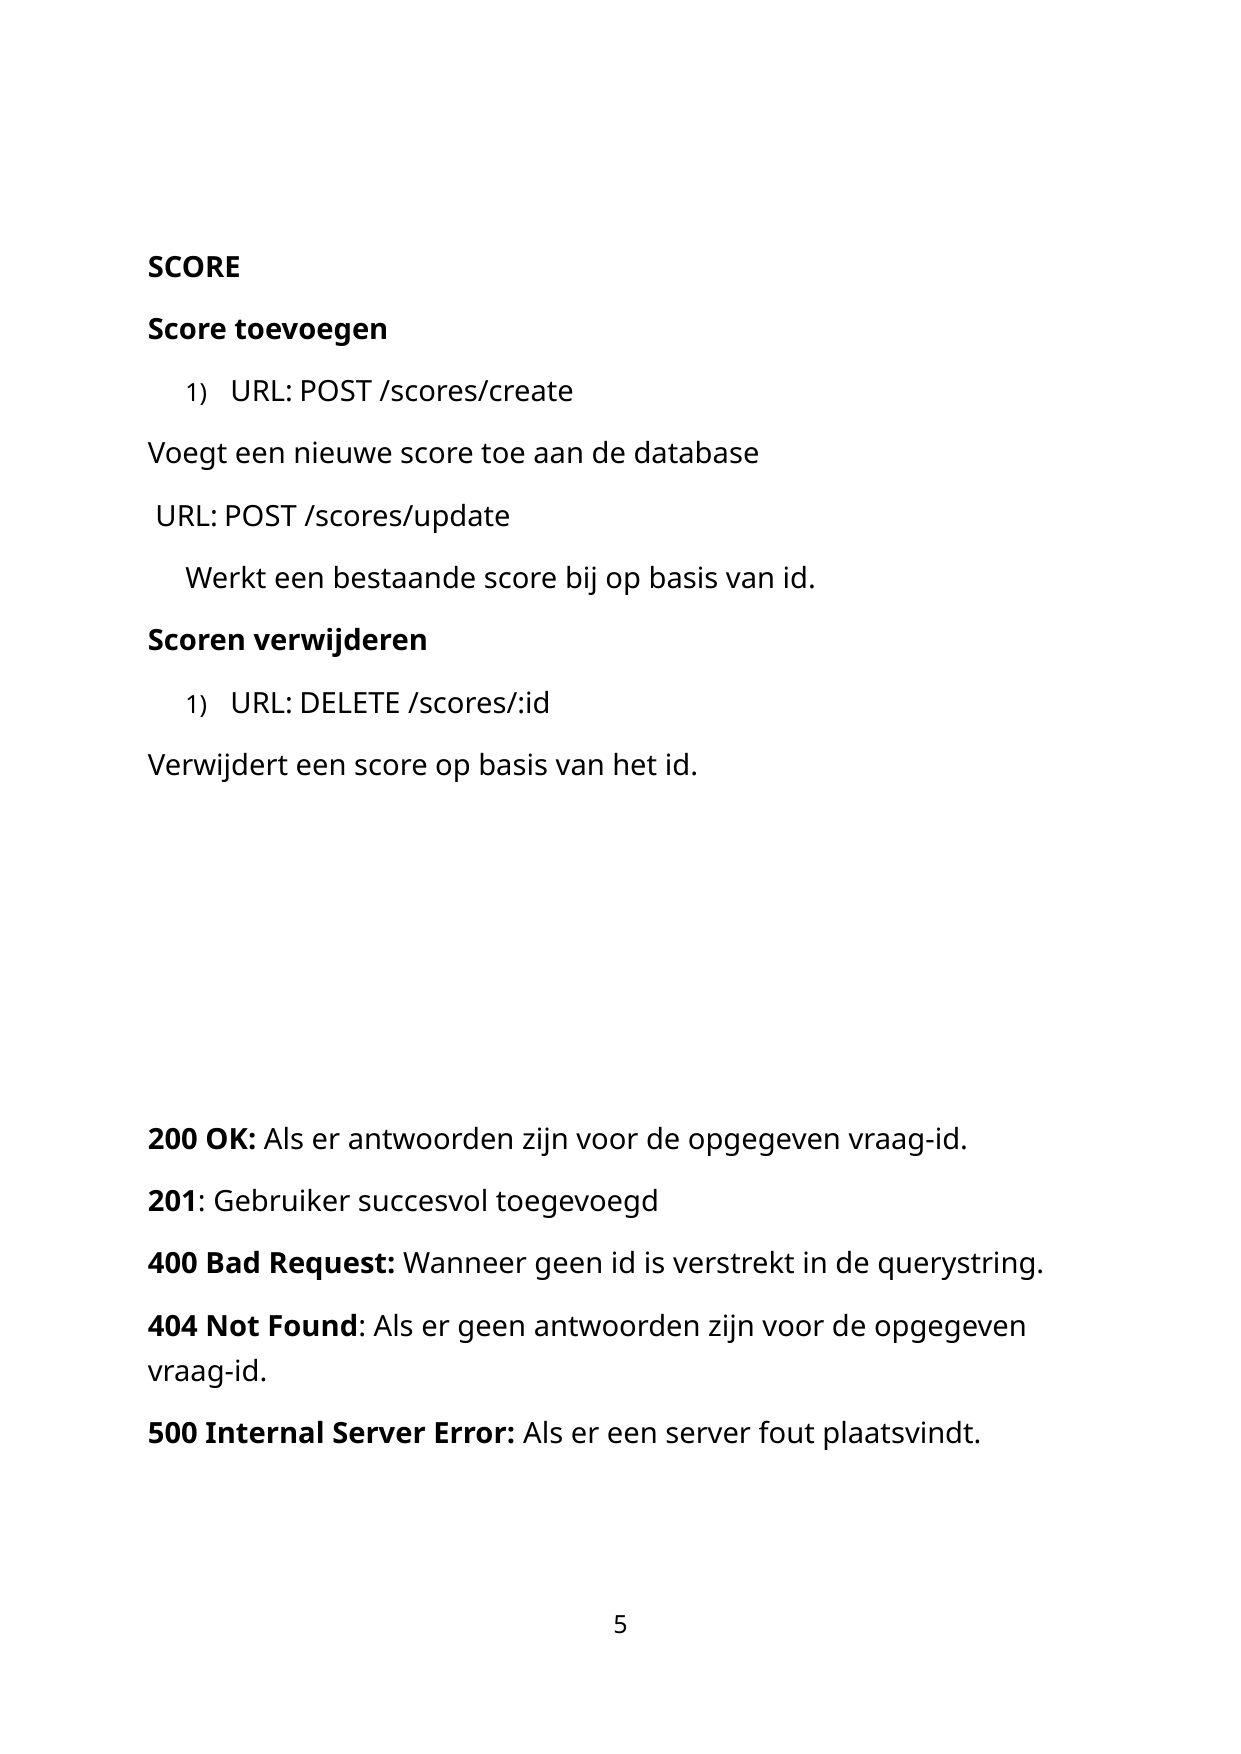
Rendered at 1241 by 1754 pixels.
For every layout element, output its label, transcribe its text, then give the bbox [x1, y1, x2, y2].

text Scoren verwijderen [148, 620, 1093, 659]
text 200 OK: Als er antwoorden zijn voor de opgegeven vraag-id. [148, 1118, 1093, 1158]
list URL: DELETE /scores/:id [185, 682, 1093, 722]
text URL: POST /scores/update [148, 495, 1093, 535]
text 404 Not Found: Als er geen antwoorden zijn voor de opgegeven vraag-id. [148, 1305, 1093, 1390]
text Score toevoegen [148, 308, 1093, 348]
list URL: POST /scores/create [185, 371, 1093, 410]
text Verwijdert een score op basis van het id. [148, 744, 1093, 784]
text SCORE [148, 246, 1093, 286]
text 201: Gebruiker succesvol toegevoegd [148, 1180, 1093, 1220]
text 500 Internal Server Error: Als er een server fout plaatsvindt. [148, 1413, 1093, 1452]
text Voegt een nieuwe score toe aan de database [148, 433, 1093, 472]
text 400 Bad Request: Wanneer geen id is verstrekt in de querystring. [148, 1243, 1093, 1282]
text Werkt een bestaande score bij op basis van id. [185, 557, 1093, 597]
